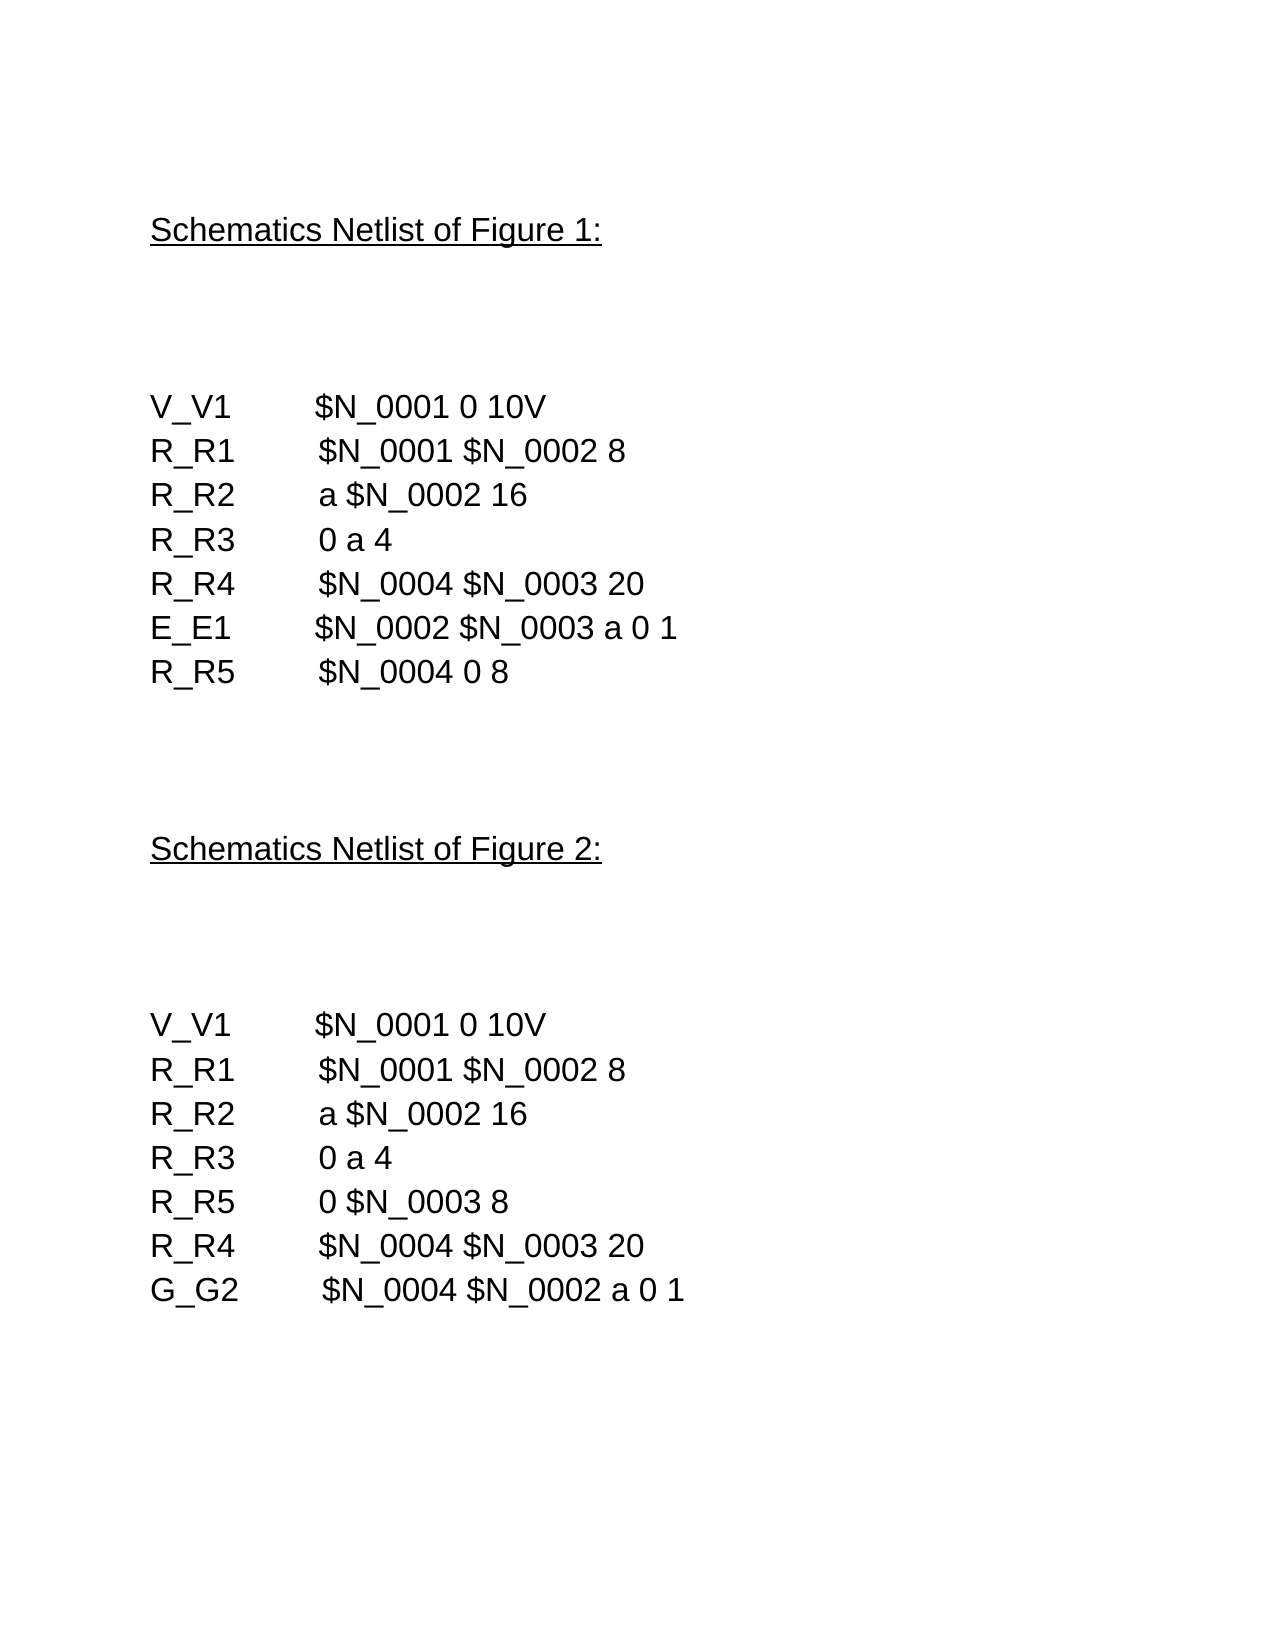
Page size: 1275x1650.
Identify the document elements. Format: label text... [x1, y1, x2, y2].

text G_G2 $N_0004 $N_0002 a 0 1 [150, 1270, 1125, 1309]
text E_E1 $N_0002 $N_0003 a 0 1 [150, 608, 1125, 646]
text R_R1 $N_0001 $N_0002 8 [150, 431, 1125, 470]
text Schematics Netlist of Figure 2: [150, 829, 1125, 867]
text R_R3 0 a 4 [150, 1138, 1125, 1176]
text R_R3 0 a 4 [150, 519, 1125, 558]
text R_R1 $N_0001 $N_0002 8 [150, 1049, 1125, 1088]
text R_R5 0 $N_0003 8 [150, 1182, 1125, 1221]
text Schematics Netlist of Figure 1: [150, 210, 1125, 249]
text R_R5 $N_0004 0 8 [150, 652, 1125, 691]
text R_R4 $N_0004 $N_0003 20 [150, 564, 1125, 602]
text R_R2 a $N_0002 16 [150, 1094, 1125, 1132]
text R_R2 a $N_0002 16 [150, 475, 1125, 514]
text V_V1 $N_0001 0 10V [150, 1005, 1125, 1044]
text V_V1 $N_0001 0 10V [150, 387, 1125, 426]
text R_R4 $N_0004 $N_0003 20 [150, 1226, 1125, 1265]
